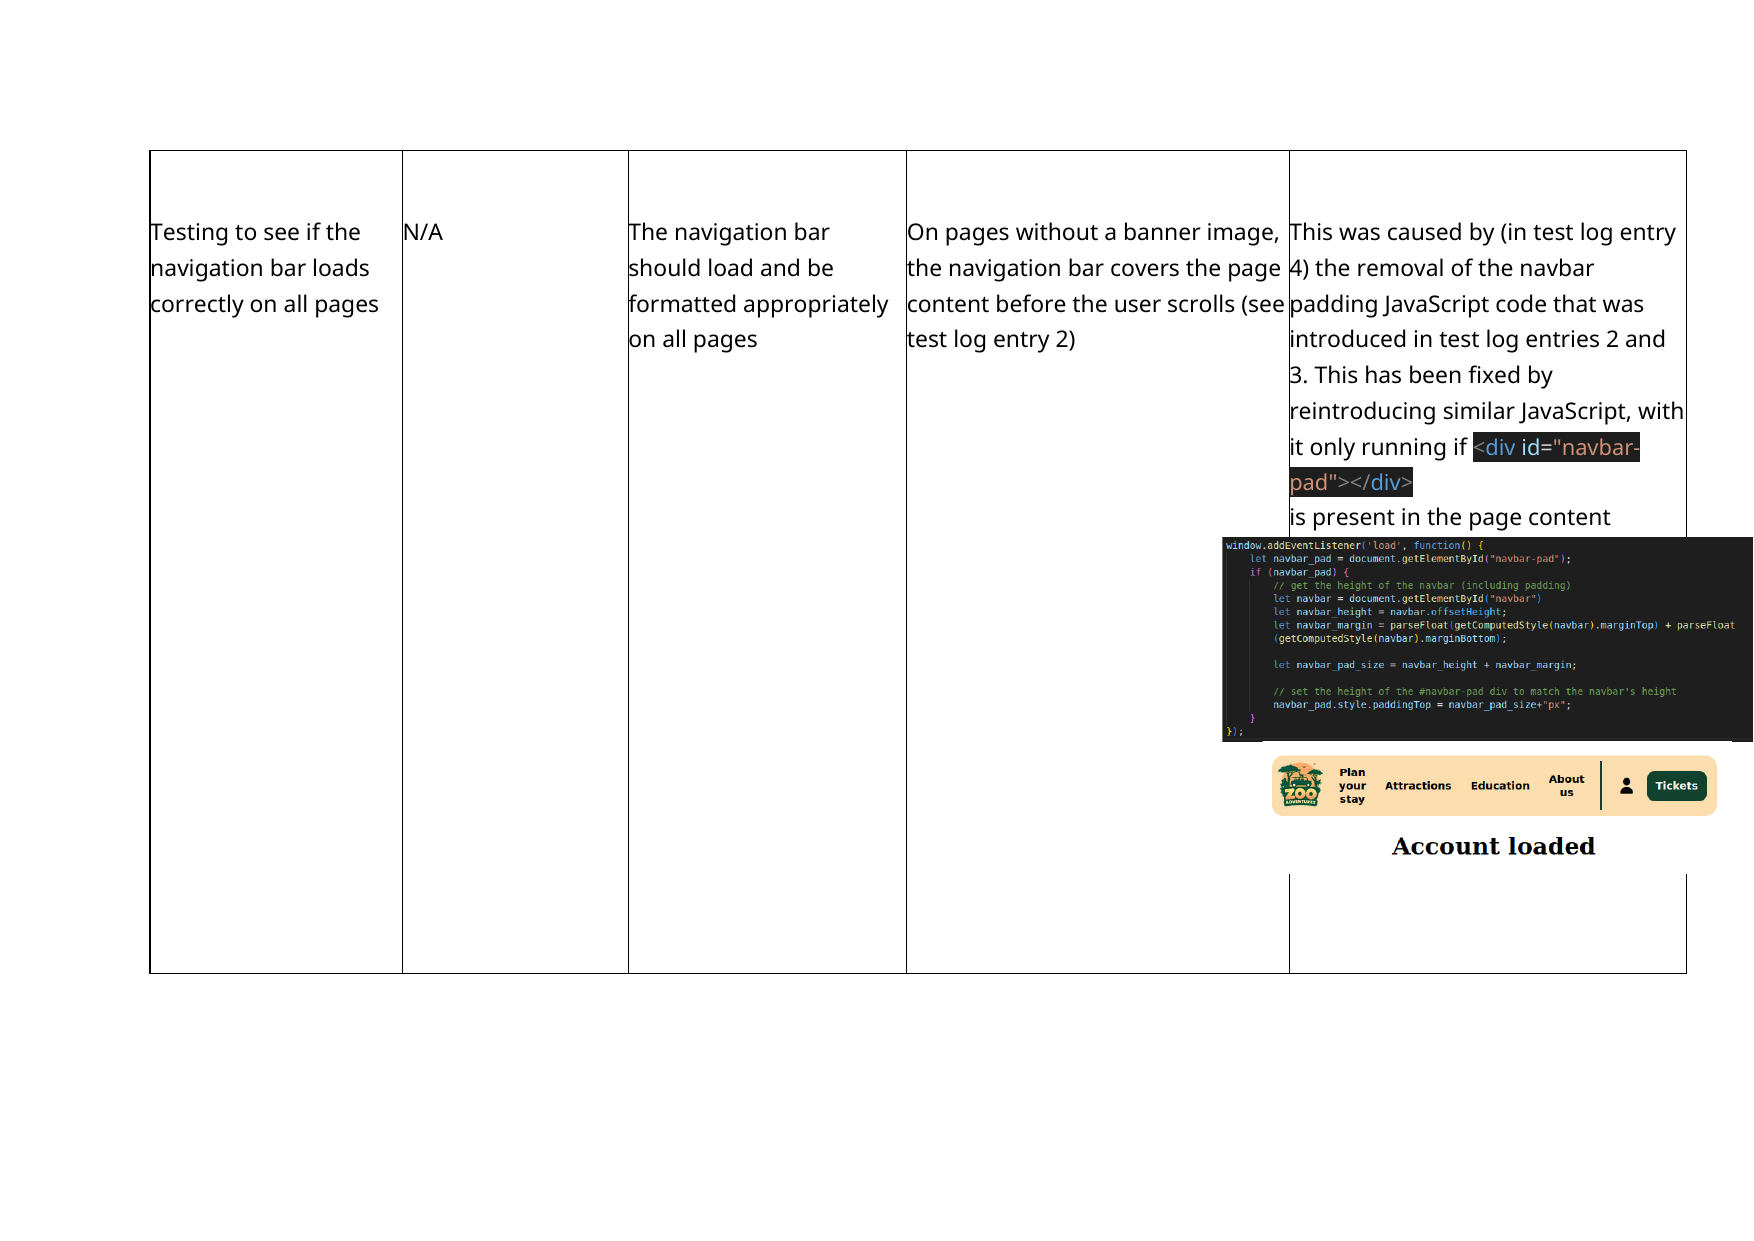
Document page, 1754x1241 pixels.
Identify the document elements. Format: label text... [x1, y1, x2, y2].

table_cell N/A [403, 151, 628, 973]
table_cell Testing to see if the navigation bar loads correctly on all pages [151, 151, 402, 973]
picture [1222, 537, 1753, 874]
table_cell The navigation bar should load and be formatted appropriately on all pages [629, 151, 906, 973]
table_cell [1290, 874, 1686, 973]
table_cell This was caused by (in test log entry 4) the removal of the navbar padding JavaScript code that was introduced in test log entries 2 and 3. This has been fixed by reintroducing similar JavaScript, with it only running if <div id="navbar-pad"></div> is present in the page content [1290, 151, 1686, 537]
table_cell On pages without a banner image, the navigation bar covers the page content before the user scrolls (see test log entry 2) [907, 151, 1289, 973]
